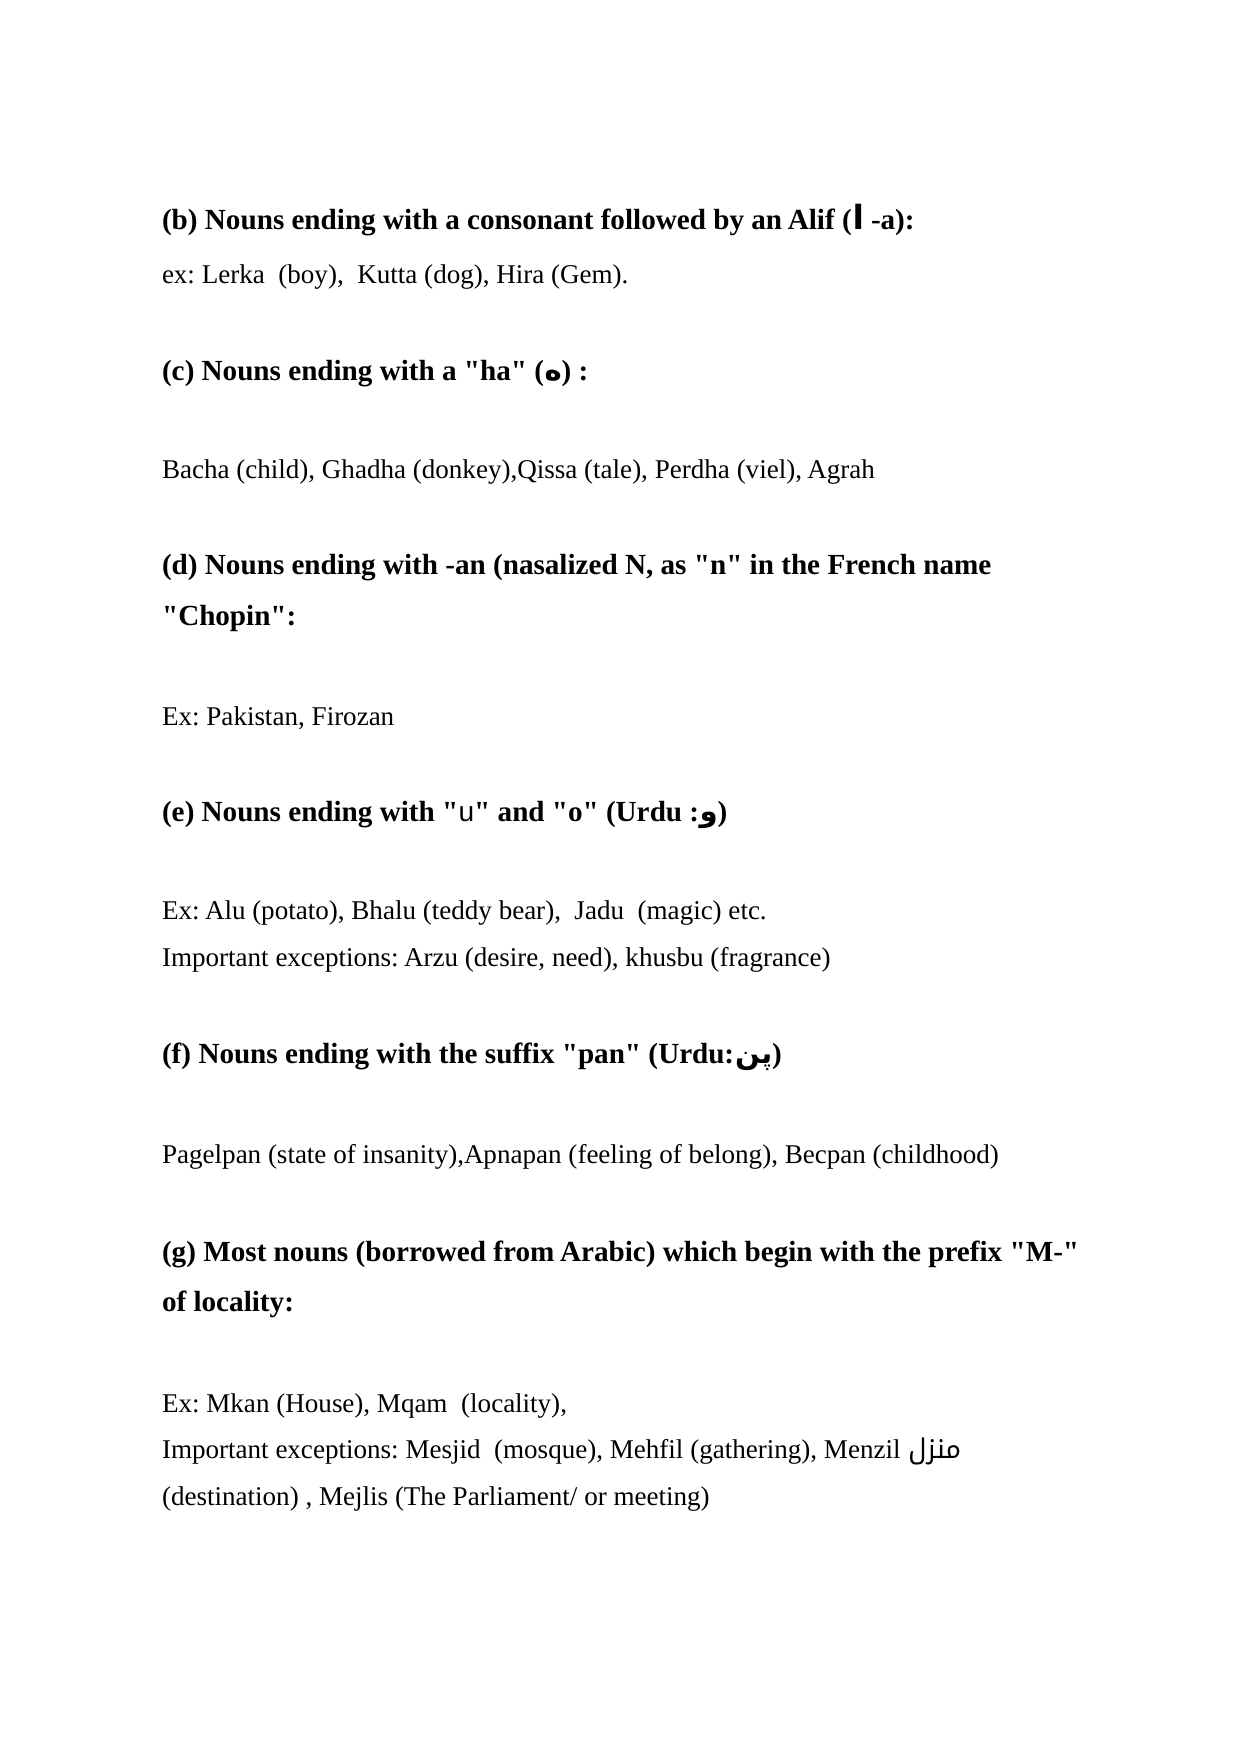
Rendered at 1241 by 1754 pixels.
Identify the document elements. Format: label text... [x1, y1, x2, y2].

text Ex: Alu (potato), Bhalu (teddy bear), Jadu (magic) etc. Important exceptions: Arzu (desire, need), khusbu (fragrance) (f) Nouns ending with the suffix "pan" (Urdu:پن) [162, 848, 1084, 1069]
text (b) Nouns ending with a consonant followed by an Alif (ا -a): [162, 150, 1084, 236]
text Ex: Mkan (House), Mqam (locality), Important exceptions: Mesjid (mosque), Mehfil (gathering), Menzil منزل (destination) , Mejlis (The Parliament/ or meeting) (h) Nouns ending with the suffix "-istan" (Urdu:ستان): [162, 1338, 1084, 1511]
text (g) Most nouns (borrowed from Arabic) which begin with the prefix "M-" of locality: [162, 1234, 1084, 1318]
text Ex: Pakistan, Firozan (e) Nouns ending with "u" and "o" (Urdu :و) [162, 651, 1084, 828]
text Bacha (child), Ghadha (donkey),Qissa (tale), Perdha (viel), Agrah (d) Nouns ending with -an (nasalized N, as "n" in the French name "Chopin": [162, 406, 1084, 631]
text Pagelpan (state of insanity),Apnapan (feeling of belong), Becpan (childhood) [162, 1089, 1084, 1216]
text ex: Lerka (boy), Kutta (dog), Hira (Gem). (c) Nouns ending with a "ha" (ه) : [162, 258, 1084, 386]
